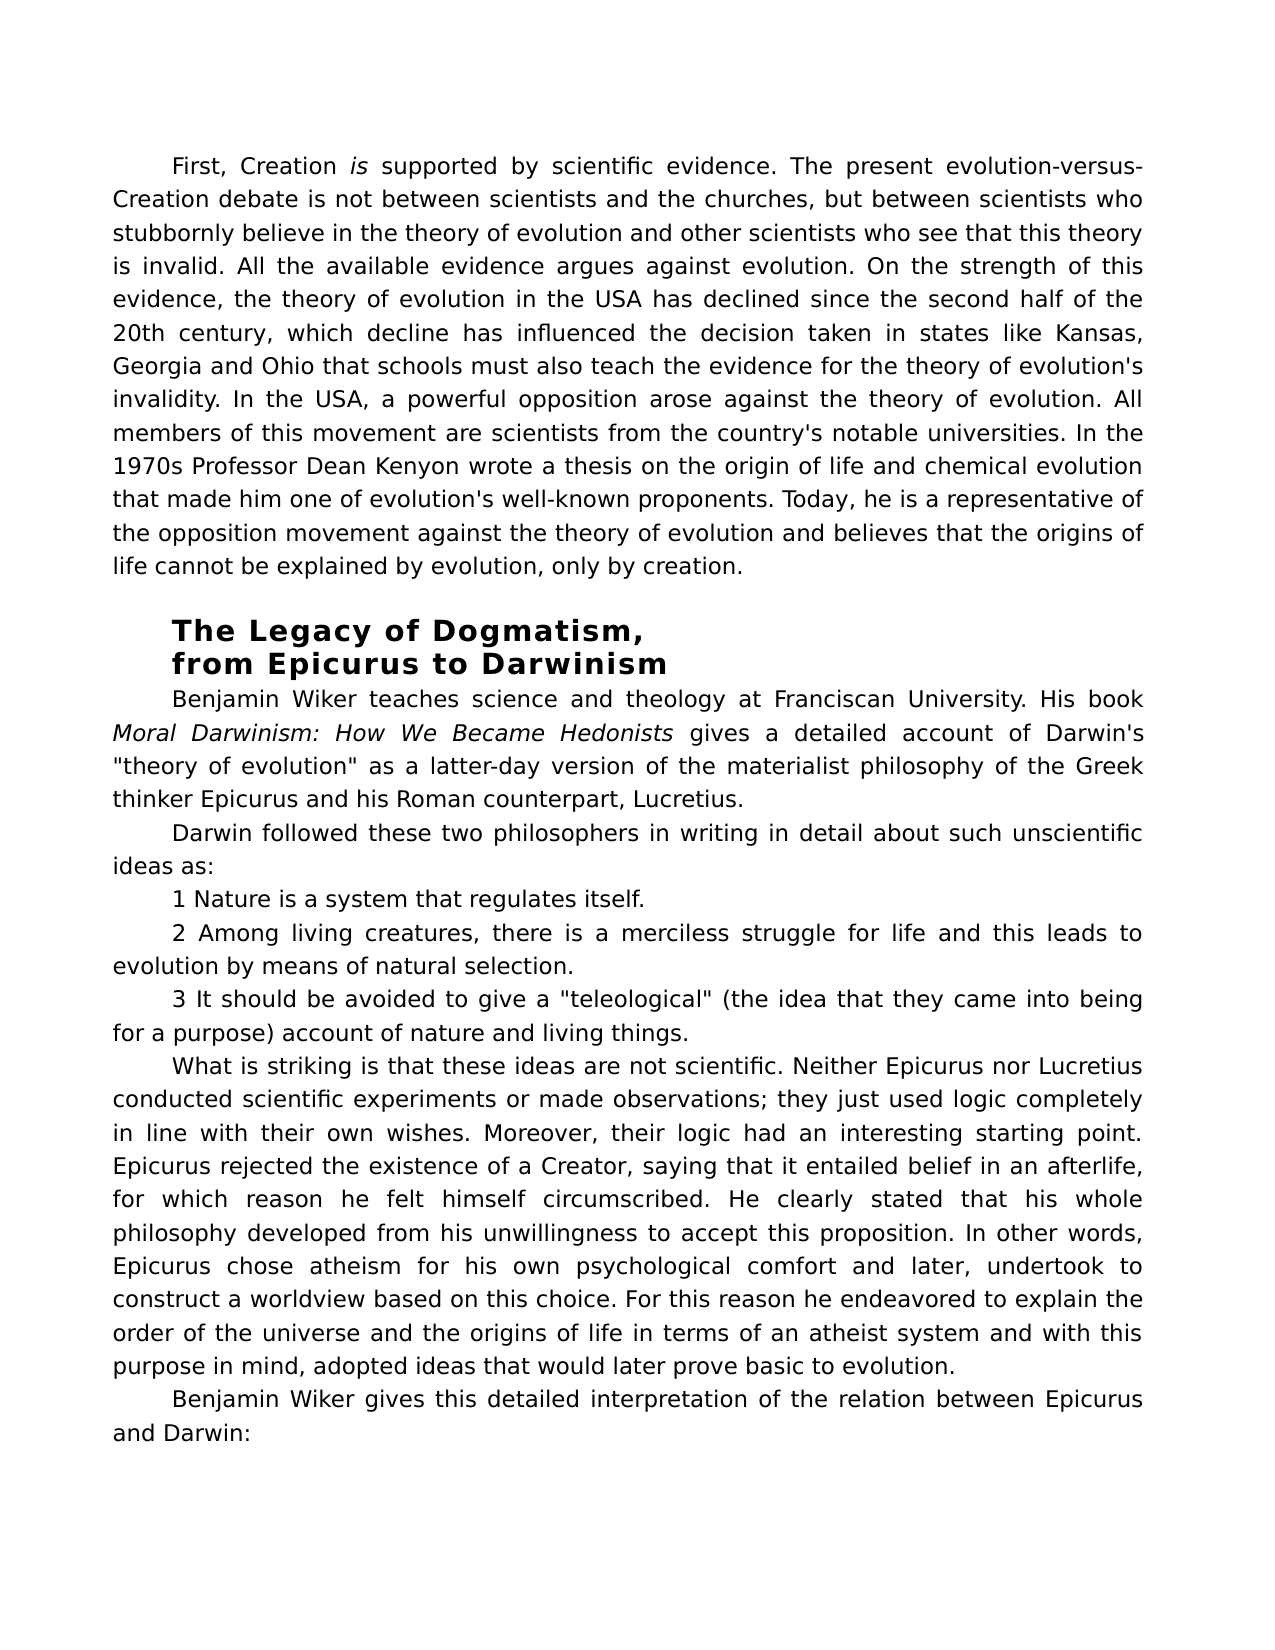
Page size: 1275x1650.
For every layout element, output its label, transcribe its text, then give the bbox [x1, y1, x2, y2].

text The Legacy of Dogmatism, [112, 614, 1145, 648]
text from Epicurus to Darwinism [112, 648, 1145, 681]
text 2 Among living creatures, there is a merciless struggle for life and this leads to evolution by means of natural selection. [112, 914, 1145, 981]
text First, Creation is supported by scientific evidence. The present evolution-versus-Creation debate is not between scientists and the churches, but between scientists who stubbornly believe in the theory of evolution and other scientists who see that this theory is invalid. All the available evidence argues against evolution. On the strength of this evidence, the theory of evolution in the USA has declined since the second half of the 20th century, which decline has influenced the decision taken in states like Kansas, Georgia and Ohio that schools must also teach the evidence for the theory of evolution's invalidity. In the USA, a powerful opposition arose against the theory of evolution. All members of this movement are scientists from the country's notable universities. In the 1970s Professor Dean Kenyon wrote a thesis on the origin of life and chemical evolution that made him one of evolution's well-known proponents. Today, he is a representative of the opposition movement against the theory of evolution and believes that the origins of life cannot be explained by evolution, only by creation. [112, 148, 1145, 581]
text Benjamin Wiker teaches science and theology at Franciscan University. His book Moral Darwinism: How We Became Hedonists gives a detailed account of Darwin's "theory of evolution" as a latter-day version of the materialist philosophy of the Greek thinker Epicurus and his Roman counterpart, Lucretius. [112, 681, 1145, 814]
text 3 It should be avoided to give a "teleological" (the idea that they came into being for a purpose) account of nature and living things. [112, 981, 1145, 1048]
text What is striking is that these ideas are not scientific. Neither Epicurus nor Lucretius conducted scientific experiments or made observations; they just used logic completely in line with their own wishes. Moreover, their logic had an interesting starting point. Epicurus rejected the existence of a Creator, saying that it entailed belief in an afterlife, for which reason he felt himself circumscribed. He clearly stated that his whole philosophy developed from his unwillingness to accept this proposition. In other words, Epicurus chose atheism for his own psychological comfort and later, undertook to construct a worldview based on this choice. For this reason he endeavored to explain the order of the universe and the origins of life in terms of an atheist system and with this purpose in mind, adopted ideas that would later prove basic to evolution. [112, 1048, 1145, 1381]
text Darwin followed these two philosophers in writing in detail about such unscientific ideas as: [112, 814, 1145, 881]
text Benjamin Wiker gives this detailed interpretation of the relation between Epicurus and Darwin: [112, 1381, 1145, 1448]
text 1 Nature is a system that regulates itself. [112, 881, 1145, 914]
